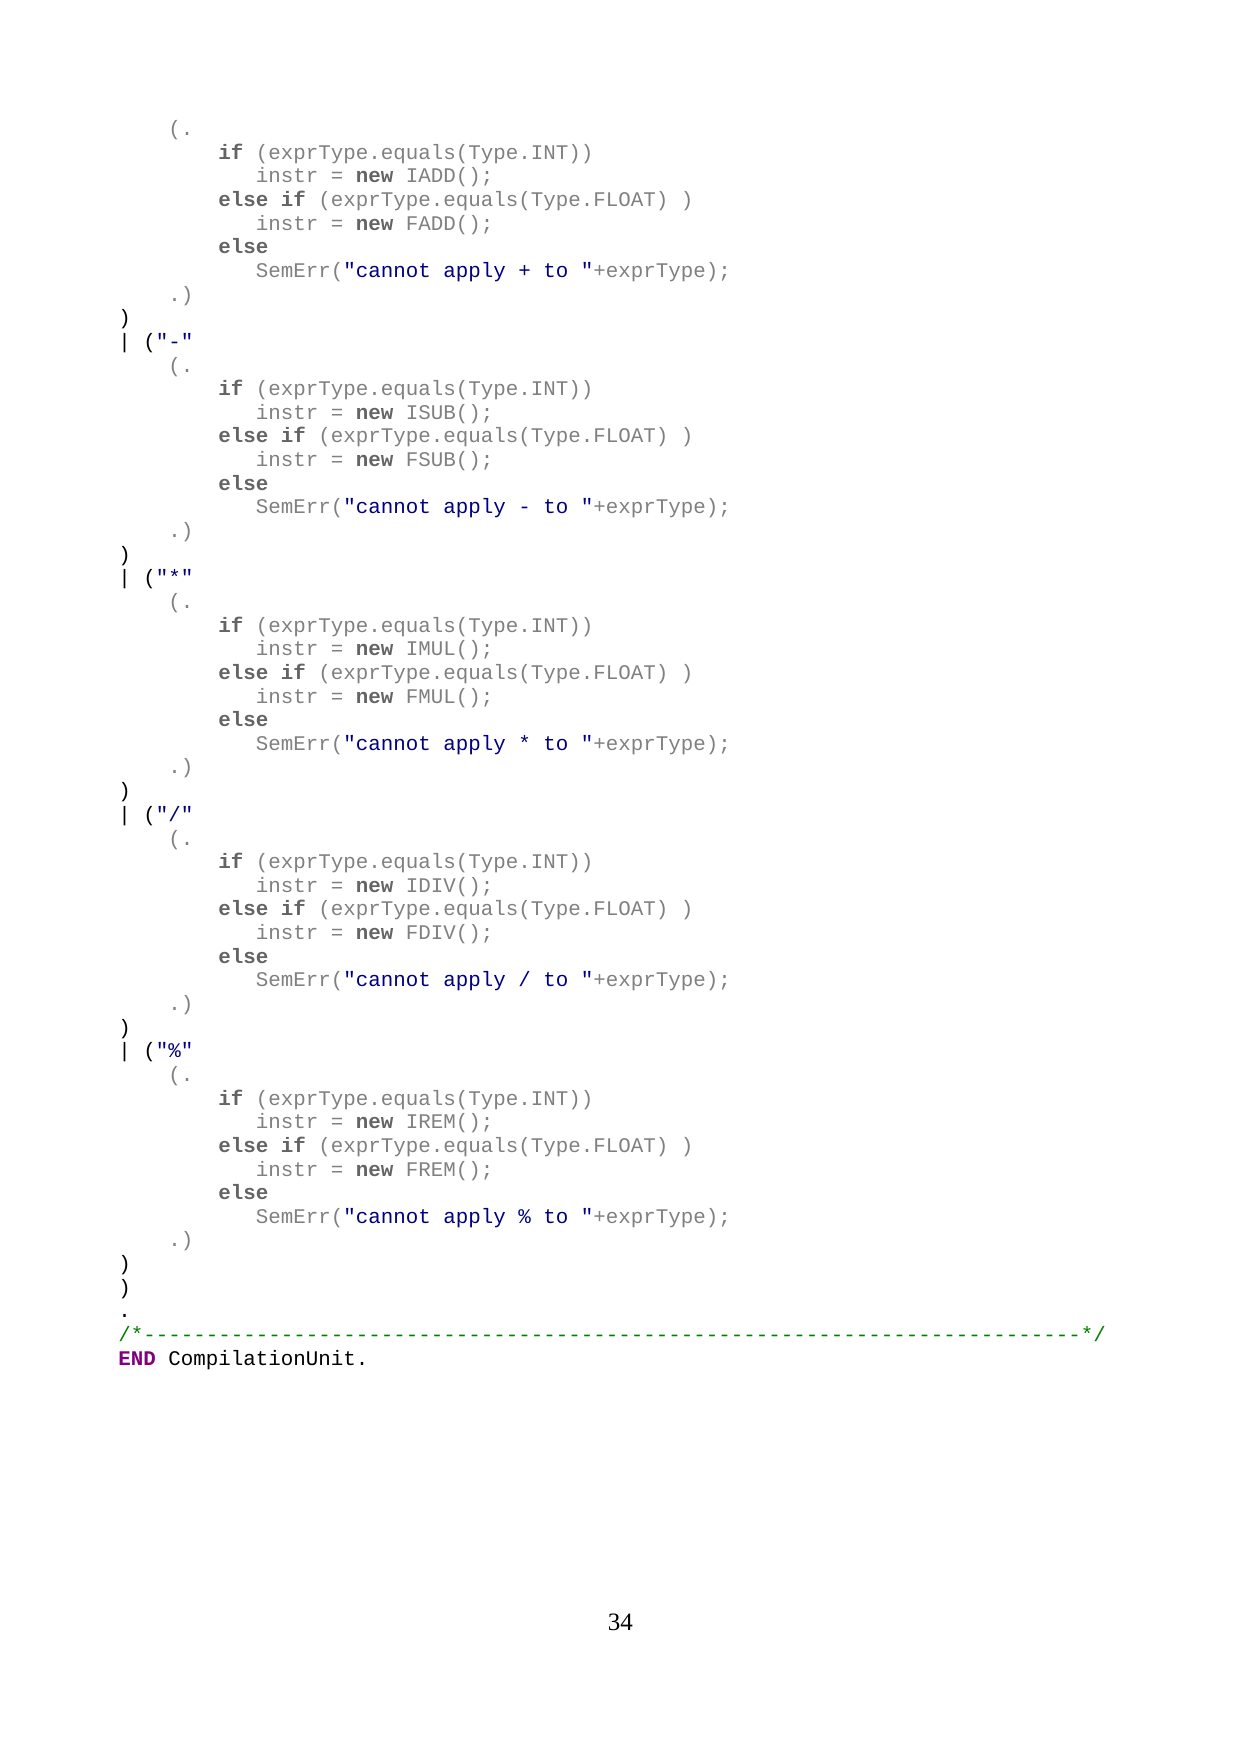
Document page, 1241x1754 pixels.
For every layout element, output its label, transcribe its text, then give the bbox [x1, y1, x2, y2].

text SemErr("cannot apply + to "+exprType); [118, 260, 1122, 284]
text .) [118, 520, 1122, 544]
text SemErr("cannot apply % to "+exprType); [118, 1206, 1122, 1229]
text ) [118, 1253, 1122, 1277]
text instr = new FSUB(); [118, 449, 1122, 473]
text else if (exprType.equals(Type.FLOAT) ) [118, 1135, 1122, 1158]
text . [118, 1300, 1122, 1324]
text .) [118, 993, 1122, 1017]
text | ("*" [118, 567, 1122, 591]
text else if (exprType.equals(Type.FLOAT) ) [118, 189, 1122, 213]
text else if (exprType.equals(Type.FLOAT) ) [118, 662, 1122, 686]
text (. [118, 591, 1122, 615]
text SemErr("cannot apply * to "+exprType); [118, 733, 1122, 757]
text | ("%" [118, 1040, 1122, 1064]
text instr = new IADD(); [118, 165, 1122, 189]
text instr = new IMUL(); [118, 638, 1122, 662]
text (. [118, 1064, 1122, 1088]
text if (exprType.equals(Type.INT)) [118, 851, 1122, 875]
text else [118, 236, 1122, 260]
text ) [118, 780, 1122, 804]
text SemErr("cannot apply - to "+exprType); [118, 496, 1122, 520]
text .) [118, 1229, 1122, 1253]
text .) [118, 757, 1122, 780]
text instr = new FADD(); [118, 213, 1122, 236]
text ) [118, 307, 1122, 331]
text .) [118, 284, 1122, 307]
text (. [118, 827, 1122, 851]
text if (exprType.equals(Type.INT)) [118, 142, 1122, 165]
text instr = new FREM(); [118, 1158, 1122, 1182]
text SemErr("cannot apply / to "+exprType); [118, 969, 1122, 993]
text instr = new FMUL(); [118, 686, 1122, 709]
text else [118, 709, 1122, 733]
text instr = new ISUB(); [118, 402, 1122, 426]
text ) [118, 1017, 1122, 1040]
text (. [118, 118, 1122, 142]
text ) [118, 1277, 1122, 1300]
text | ("/" [118, 804, 1122, 827]
text /*---------------------------------------------------------------------------*/ [118, 1324, 1122, 1348]
text if (exprType.equals(Type.INT)) [118, 378, 1122, 402]
text instr = new FDIV(); [118, 922, 1122, 946]
text END CompilationUnit. [118, 1348, 1122, 1371]
text else if (exprType.equals(Type.FLOAT) ) [118, 426, 1122, 449]
text | ("-" [118, 331, 1122, 354]
text (. [118, 354, 1122, 378]
text instr = new IDIV(); [118, 875, 1122, 898]
text if (exprType.equals(Type.INT)) [118, 615, 1122, 638]
text if (exprType.equals(Type.INT)) [118, 1088, 1122, 1111]
text else [118, 946, 1122, 969]
text ) [118, 544, 1122, 567]
text else if (exprType.equals(Type.FLOAT) ) [118, 898, 1122, 922]
text else [118, 1182, 1122, 1206]
text else [118, 473, 1122, 496]
text instr = new IREM(); [118, 1111, 1122, 1135]
